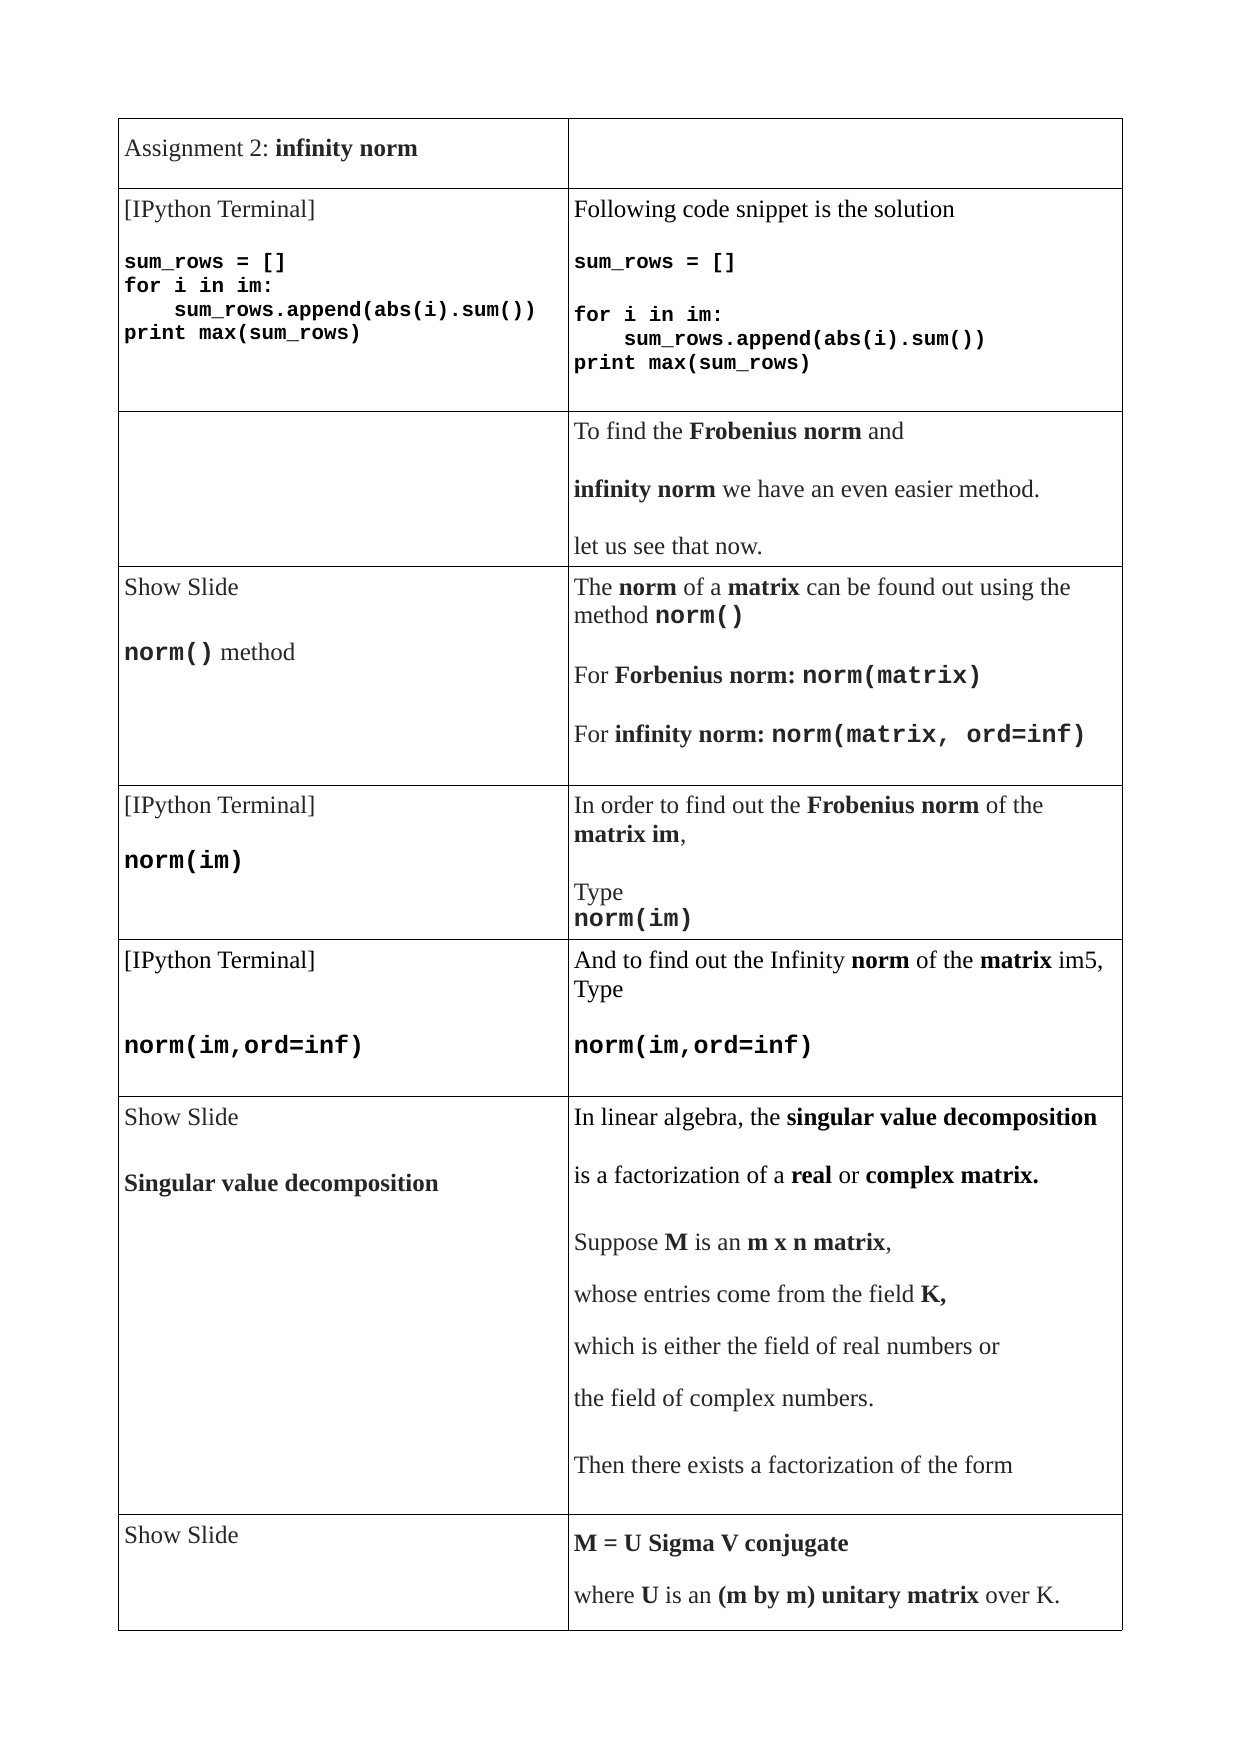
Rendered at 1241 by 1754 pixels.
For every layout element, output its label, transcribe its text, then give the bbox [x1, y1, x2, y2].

table_cell And to find out the Infinity norm of the matrix im5, Type norm(im,ord=inf) [569, 940, 1122, 1096]
table_cell [IPython Terminal] sum_rows = [] for i in im: sum_rows.append(abs(i).sum()) print max(sum_rows) [119, 189, 568, 411]
table_cell In linear algebra, the singular value decomposition is a factorization of a real or complex matrix. Suppose M is an m x n matrix, whose entries come from the field K, which is either the field of real numbers or the field of complex numbers. Then there exists a factorization of the form [569, 1097, 1122, 1514]
table_cell Assignment 2: infinity norm [119, 119, 568, 188]
table_cell M = U Sigma V conjugate where U is an (m by m) unitary matrix over K. [569, 1515, 1122, 1630]
table_cell The norm of a matrix can be found out using the method norm() For Forbenius norm: norm(matrix) For infinity norm: norm(matrix, ord=inf) [569, 567, 1122, 784]
table_cell [569, 119, 1122, 188]
table_cell Show Slide [119, 1515, 568, 1630]
table_cell [IPython Terminal] norm(im,ord=inf) [119, 940, 568, 1096]
table_cell Show Slide Singular value decomposition [119, 1097, 568, 1514]
table_cell To find the Frobenius norm and infinity norm we have an even easier method. let us see that now. [569, 412, 1122, 566]
table_cell In order to find out the Frobenius norm of the matrix im, Type norm(im) [569, 786, 1122, 939]
table_cell [IPython Terminal] norm(im) [119, 786, 568, 939]
table_cell Following code snippet is the solution sum_rows = [] for i in im: sum_rows.append(abs(i).sum()) print max(sum_rows) [569, 189, 1122, 411]
table_cell Show Slide norm() method [119, 567, 568, 784]
table_cell [119, 412, 568, 566]
